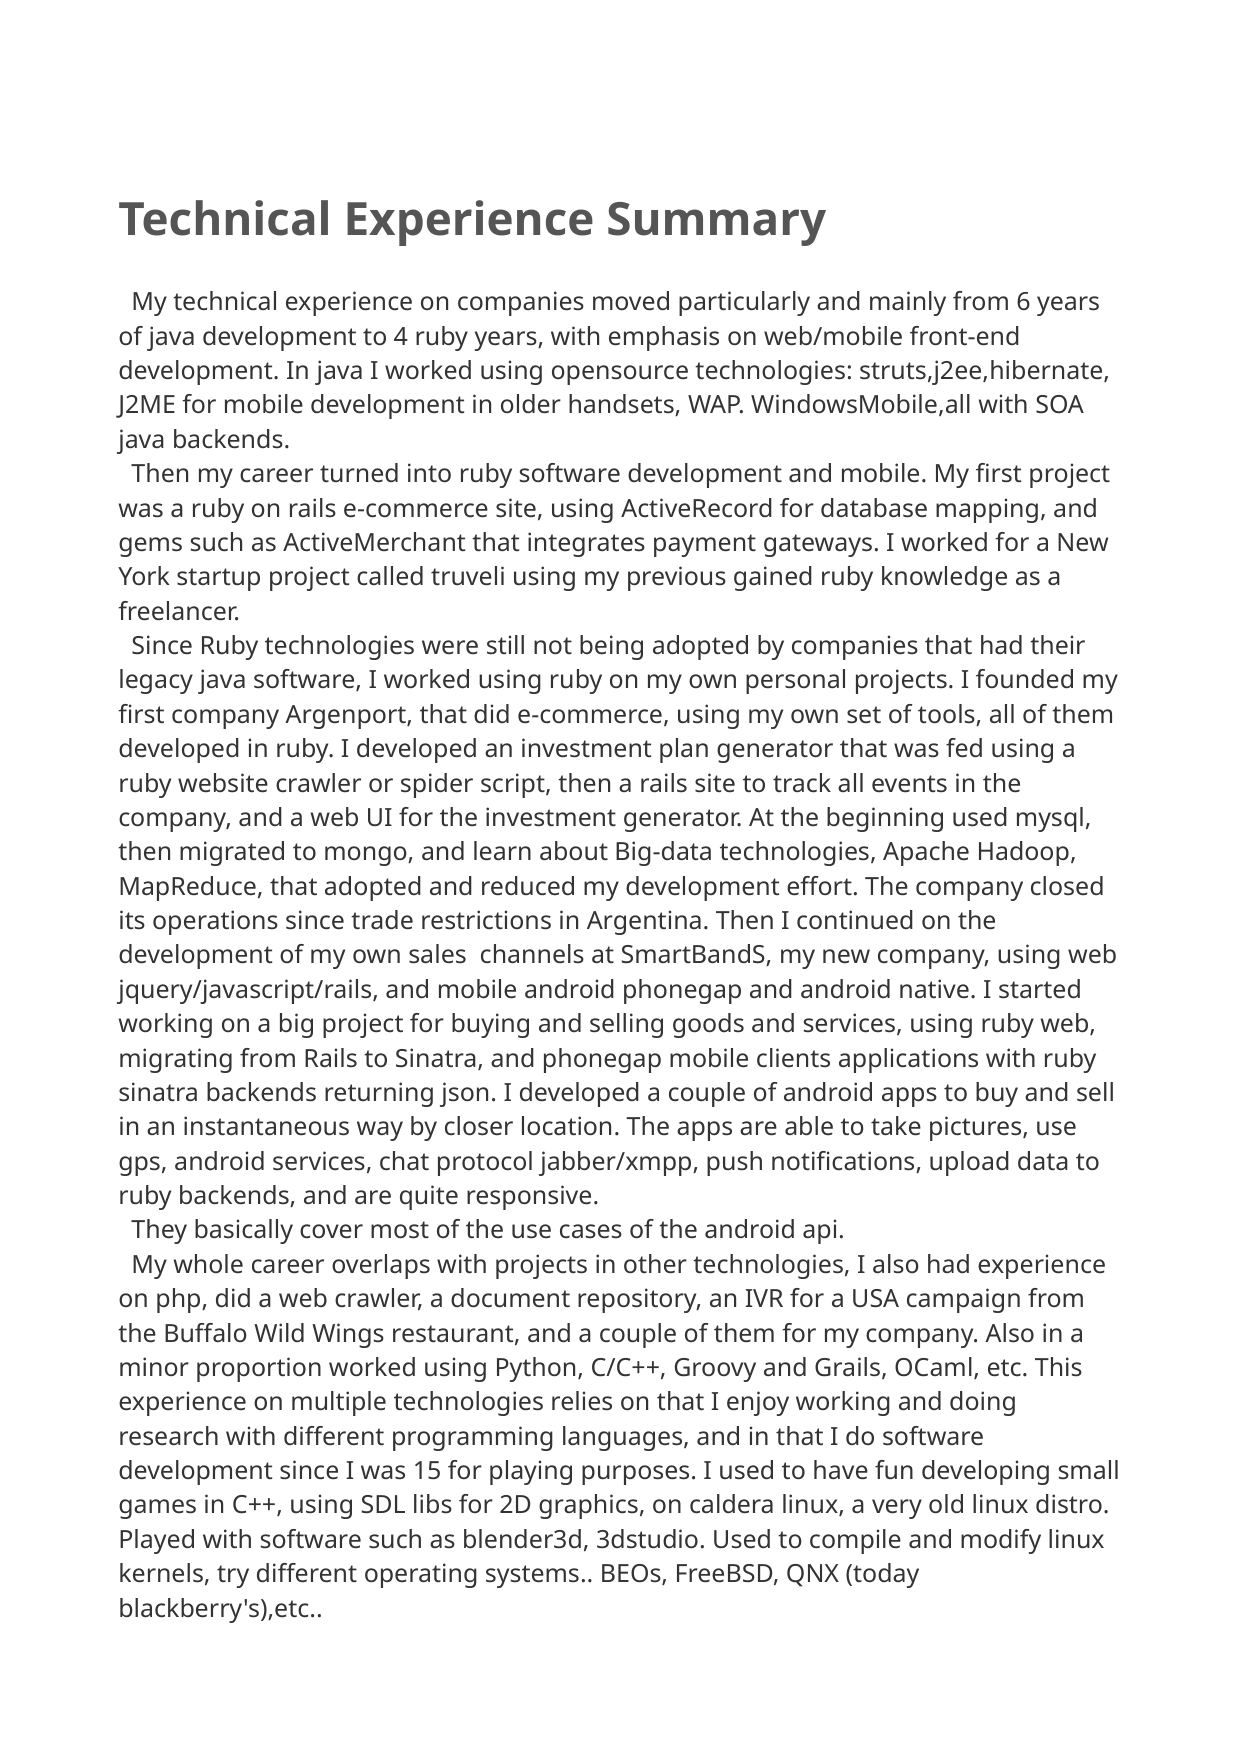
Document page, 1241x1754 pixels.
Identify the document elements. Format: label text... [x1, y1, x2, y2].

text My technical experience on companies moved particularly and mainly from 6 years of java development to 4 ruby years, with emphasis on web/mobile front-end development. In java I worked using opensource technologies: struts,j2ee,hibernate, J2ME for mobile development in older handsets, WAP. WindowsMobile,all with SOA java backends. [118, 284, 1122, 456]
text Since Ruby technologies were still not being adopted by companies that had their legacy java software, I worked using ruby on my own personal projects. I founded my first company Argenport, that did e-commerce, using my own set of tools, all of them developed in ruby. I developed an investment plan generator that was fed using a ruby website crawler or spider script, then a rails site to track all events in the company, and a web UI for the investment generator. At the beginning used mysql, then migrated to mongo, and learn about Big-data technologies, Apache Hadoop, MapReduce, that adopted and reduced my development effort. The company closed its operations since trade restrictions in Argentina. Then I continued on the development of my own sales channels at SmartBandS, my new company, using web jquery/javascript/rails, and mobile android phonegap and android native. I started working on a big project for buying and selling goods and services, using ruby web, migrating from Rails to Sinatra, and phonegap mobile clients applications with ruby sinatra backends returning json. I developed a couple of android apps to buy and sell in an instantaneous way by closer location. The apps are able to take pictures, use gps, android services, chat protocol jabber/xmpp, push notifications, upload data to ruby backends, and are quite responsive. [118, 627, 1122, 1212]
text Technical Experience Summary [118, 187, 1122, 249]
text Then my career turned into ruby software development and mobile. My first project was a ruby on rails e-commerce site, using ActiveRecord for database mapping, and gems such as ActiveMerchant that integrates payment gateways. I worked for a New York startup project called truveli using my previous gained ruby knowledge as a freelancer. [118, 456, 1122, 627]
text They basically cover most of the use cases of the android api. [118, 1212, 1122, 1246]
text My whole career overlaps with projects in other technologies, I also had experience on php, did a web crawler, a document repository, an IVR for a USA campaign from the Buffalo Wild Wings restaurant, and a couple of them for my company. Also in a minor proportion worked using Python, C/C++, Groovy and Grails, OCaml, etc. This experience on multiple technologies relies on that I enjoy working and doing research with different programming languages, and in that I do software development since I was 15 for playing purposes. I used to have fun developing small games in C++, using SDL libs for 2D graphics, on caldera linux, a very old linux distro. Played with software such as blender3d, 3dstudio. Used to compile and modify linux kernels, try different operating systems.. BEOs, FreeBSD, QNX (today blackberry's),etc.. [118, 1246, 1122, 1624]
